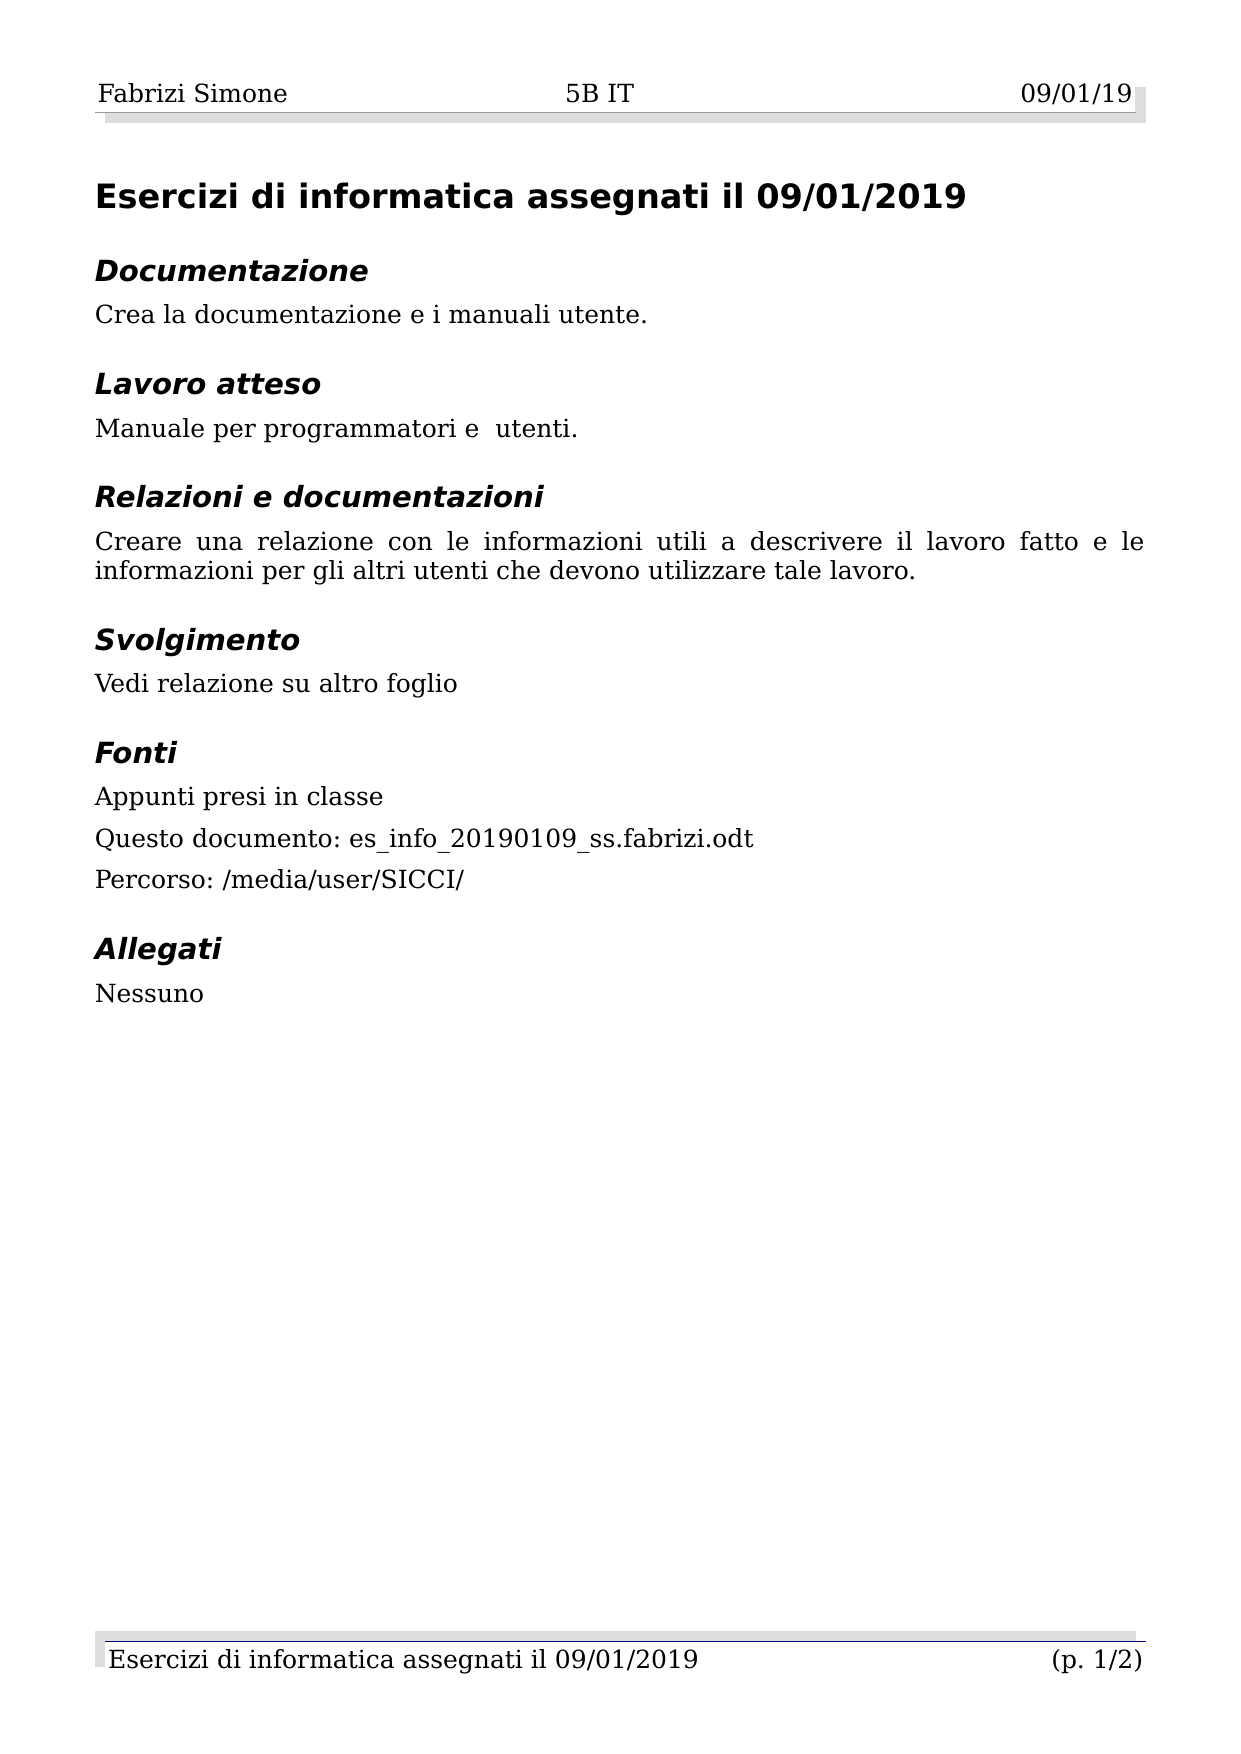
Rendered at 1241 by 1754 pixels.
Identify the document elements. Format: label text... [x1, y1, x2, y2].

text Crea la documentazione e i manuali utente. [94, 301, 1146, 330]
text Creare una relazione con le informazioni utili a descrivere il lavoro fatto e le informazioni per gli altri utenti che devono utilizzare tale lavoro. [94, 527, 1146, 585]
subtitle Fonti [94, 736, 1146, 770]
text Vedi relazione su altro foglio [94, 669, 1146, 698]
subtitle Allegati [94, 932, 1146, 966]
text Questo documento: es_info_20190109_ss.fabrizi.odt [94, 824, 1146, 853]
text Nessuno [94, 979, 1146, 1008]
subtitle Relazioni e documentazioni [94, 481, 1146, 514]
text Appunti presi in classe [94, 782, 1146, 812]
text Percorso: /media/user/SICCI/ [94, 866, 1146, 895]
subtitle Lavoro atteso [94, 367, 1146, 401]
subtitle Svolgimento [94, 623, 1146, 657]
text Manuale per programmatori e utenti. [94, 414, 1146, 443]
subtitle Esercizi di informatica assegnati il 09/01/2019 [94, 178, 1146, 217]
subtitle Documentazione [94, 254, 1146, 288]
